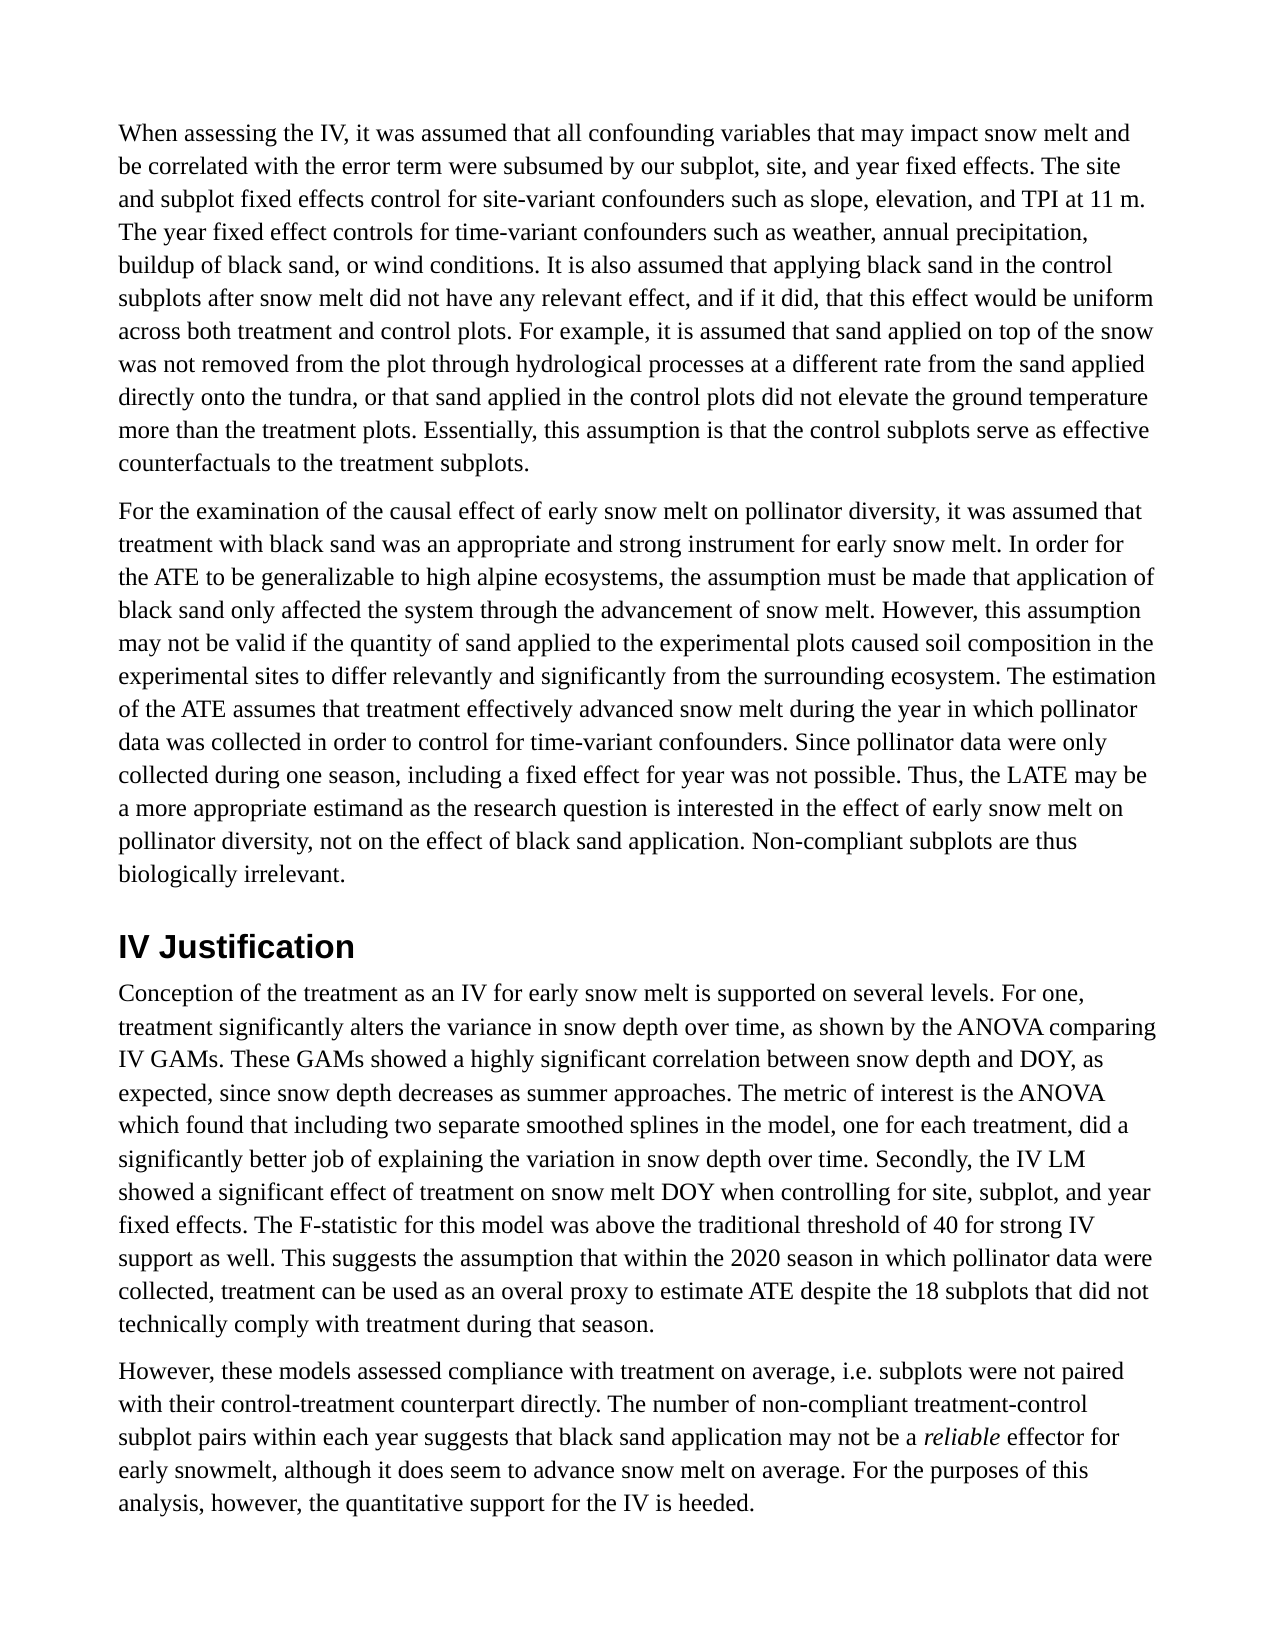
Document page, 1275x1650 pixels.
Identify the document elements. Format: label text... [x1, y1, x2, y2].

text When assessing the IV, it was assumed that all confounding variables that may impact snow melt and be correlated with the error term were subsumed by our subplot, site, and year fixed effects. The site and subplot fixed effects control for site-variant confounders such as slope, elevation, and TPI at 11 m. The year fixed effect controls for time-variant confounders such as weather, annual precipitation, buildup of black sand, or wind conditions. It is also assumed that applying black sand in the control subplots after snow melt did not have any relevant effect, and if it did, that this effect would be uniform across both treatment and control plots. For example, it is assumed that sand applied on top of the snow was not removed from the plot through hydrological processes at a different rate from the sand applied directly onto the tundra, or that sand applied in the control plots did not elevate the ground temperature more than the treatment plots. Essentially, this assumption is that the control subplots serve as effective counterfactuals to the treatment subplots. [118, 118, 1157, 477]
text Conception of the treatment as an IV for early snow melt is supported on several levels. For one, treatment significantly alters the variance in snow depth over time, as shown by the ANOVA comparing IV GAMs. These GAMs showed a highly significant correlation between snow depth and DOY, as expected, since snow depth decreases as summer approaches. The metric of interest is the ANOVA which found that including two separate smoothed splines in the model, one for each treatment, did a significantly better job of explaining the variation in snow depth over time. Secondly, the IV LM showed a significant effect of treatment on snow melt DOY when controlling for site, subplot, and year fixed effects. The F-statistic for this model was above the traditional threshold of 40 for strong IV support as well. This suggests the assumption that within the 2020 season in which pollinator data were collected, treatment can be used as an overal proxy to estimate ATE despite the 18 subplots that did not technically comply with treatment during that season. [118, 978, 1157, 1337]
subtitle IV Justification [118, 928, 1157, 966]
text However, these models assessed compliance with treatment on average, i.e. subplots were not paired with their control-treatment counterpart directly. The number of non-compliant treatment-control subplot pairs within each year suggests that black sand application may not be a reliable effector for early snowmelt, although it does seem to advance snow melt on average. For the purposes of this analysis, however, the quantitative support for the IV is heeded. [118, 1356, 1157, 1517]
text For the examination of the causal effect of early snow melt on pollinator diversity, it was assumed that treatment with black sand was an appropriate and strong instrument for early snow melt. In order for the ATE to be generalizable to high alpine ecosystems, the assumption must be made that application of black sand only affected the system through the advancement of snow melt. However, this assumption may not be valid if the quantity of sand applied to the experimental plots caused soil composition in the experimental sites to differ relevantly and significantly from the surrounding ecosystem. The estimation of the ATE assumes that treatment effectively advanced snow melt during the year in which pollinator data was collected in order to control for time-variant confounders. Since pollinator data were only collected during one season, including a fixed effect for year was not possible. Thus, the LATE may be a more appropriate estimand as the research question is interested in the effect of early snow melt on pollinator diversity, not on the effect of black sand application. Non-compliant subplots are thus biologically irrelevant. [118, 496, 1157, 888]
